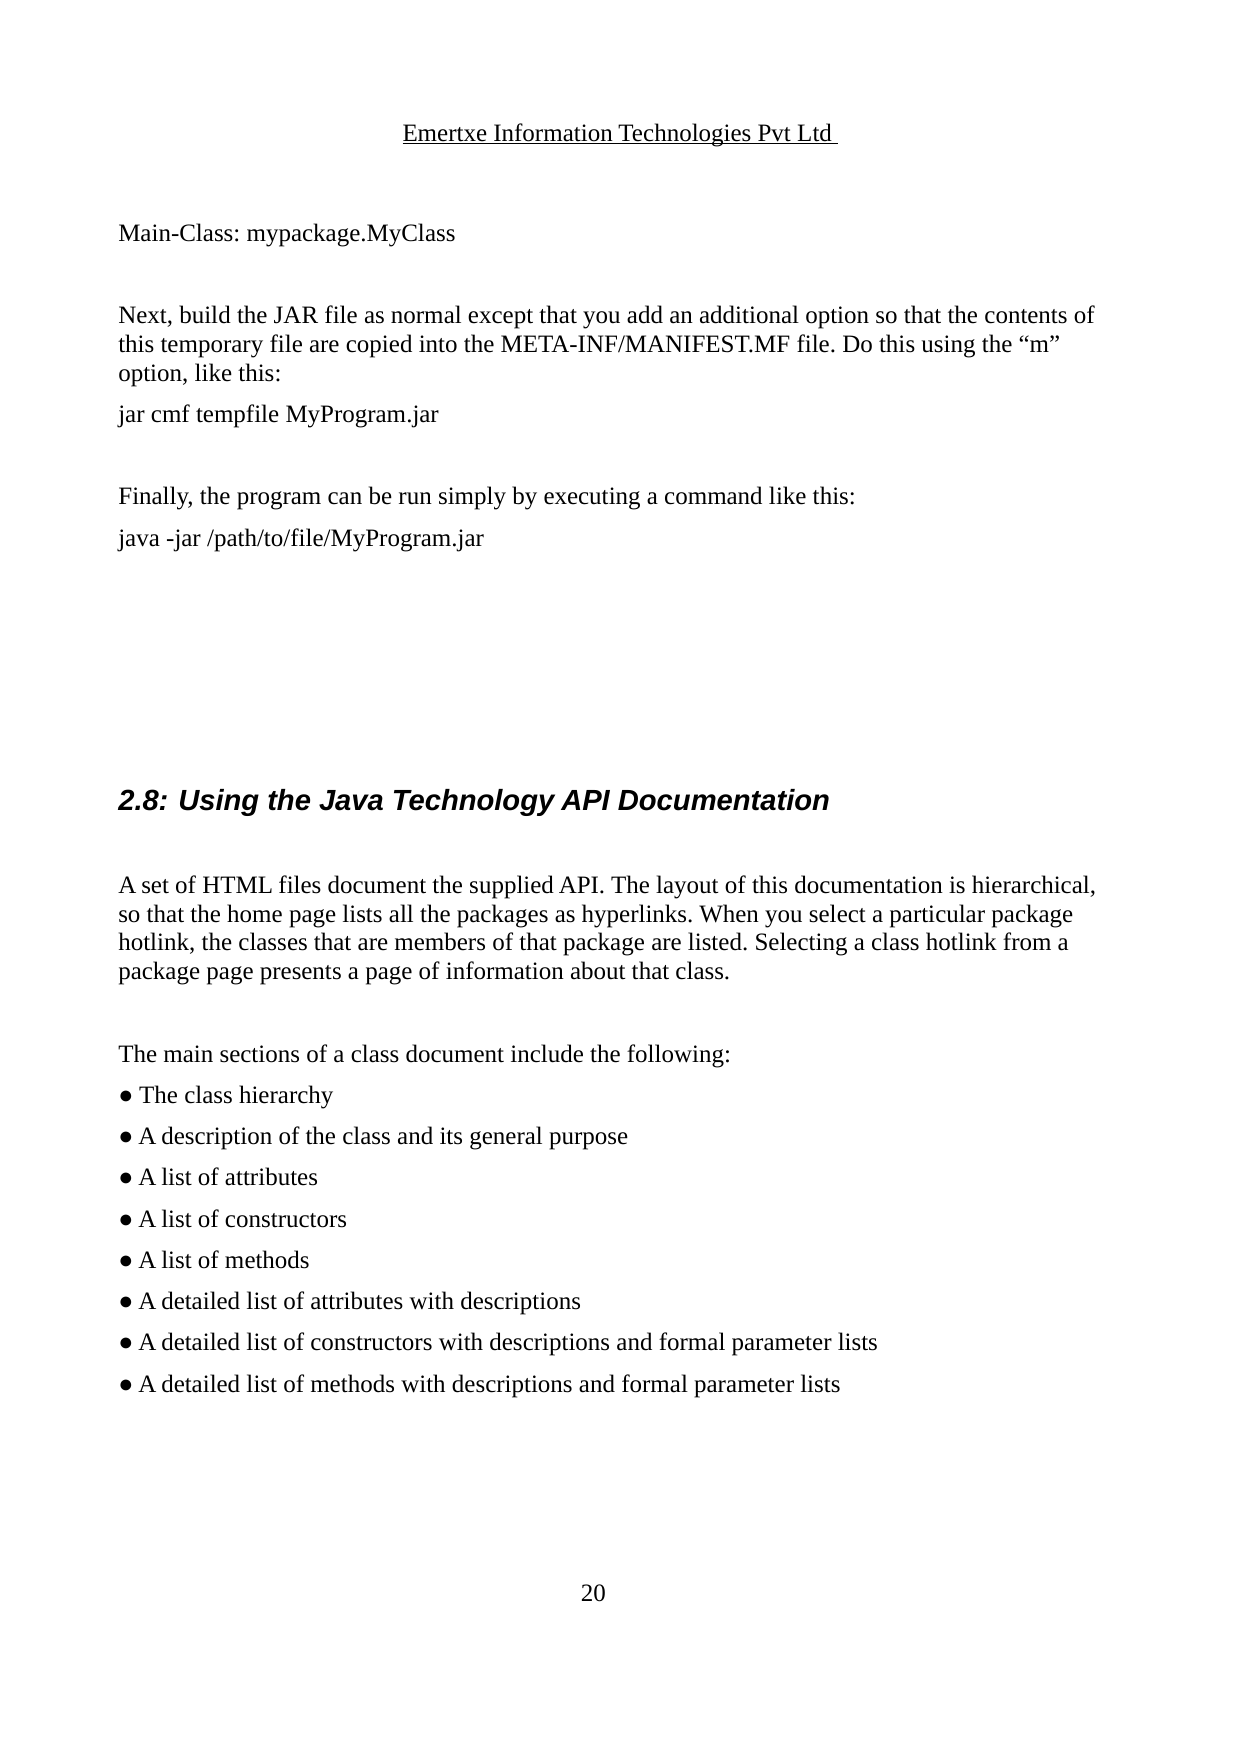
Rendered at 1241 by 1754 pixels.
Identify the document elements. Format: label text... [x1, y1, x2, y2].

text Next, build the JAR file as normal except that you add an additional option so that the contents of this temporary file are copied into the META-INF/MANIFEST.MF file. Do this using the “m” option, like this: [118, 300, 1122, 386]
text ● A detailed list of constructors with descriptions and formal parameter lists [118, 1327, 1122, 1356]
text The main sections of a class document include the following: [118, 1039, 1122, 1067]
text A set of HTML files document the supplied API. The layout of this documentation is hierarchical, so that the home page lists all the packages as hyperlinks. When you select a particular package hotlink, the classes that are members of that package are listed. Selecting a class hotlink from a package page presents a page of information about that class. [118, 870, 1122, 985]
subtitle Using the Java Technology API Documentation [118, 783, 1122, 816]
text ● A detailed list of attributes with descriptions [118, 1286, 1122, 1315]
text jar cmf tempfile MyProgram.jar [118, 399, 1122, 428]
text ● The class hierarchy [118, 1080, 1122, 1109]
text Finally, the program can be run simply by executing a command like this: [118, 481, 1122, 510]
text Main-Class: mypackage.MyClass [118, 218, 1122, 246]
text ● A detailed list of methods with descriptions and formal parameter lists [118, 1369, 1122, 1397]
text ● A list of attributes [118, 1162, 1122, 1191]
text ● A description of the class and its general purpose [118, 1121, 1122, 1150]
text ● A list of methods [118, 1245, 1122, 1274]
text java -jar /path/to/file/MyProgram.jar [118, 523, 1122, 551]
text ● A list of constructors [118, 1204, 1122, 1232]
